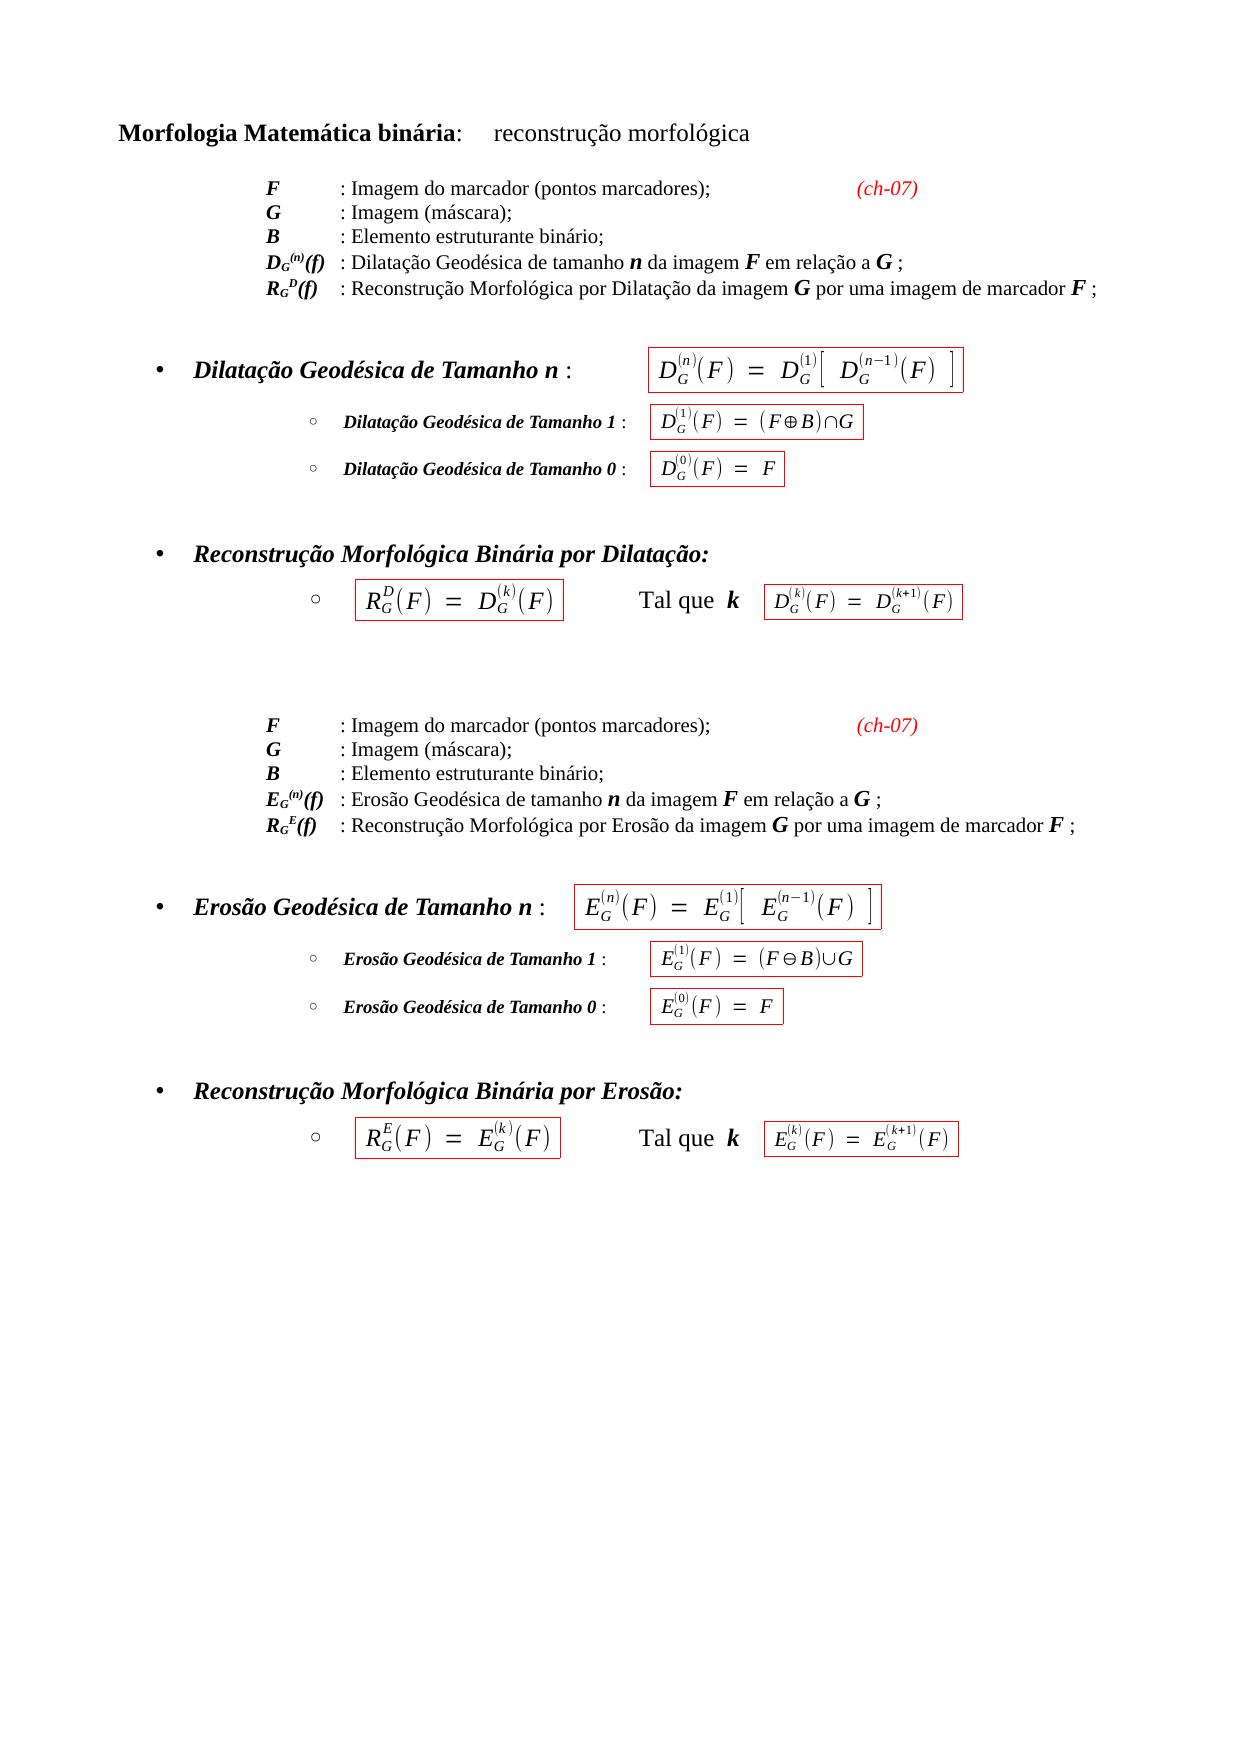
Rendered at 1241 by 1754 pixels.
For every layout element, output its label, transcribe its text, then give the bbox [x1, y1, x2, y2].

text RGE(f) : Reconstrução Morfológica por Erosão da imagem G por uma imagem de marcador F ; [266, 811, 1122, 838]
text F : Imagem do marcador (pontos marcadores); (ch-07) [266, 713, 1122, 737]
list Erosão Geodésica de Tamanho 0 : [784, 988, 1122, 1024]
list Dilatação Geodésica de Tamanho 1 : [864, 404, 1122, 439]
list Erosão Geodésica de Tamanho n : [882, 884, 1122, 929]
list Dilatação Geodésica de Tamanho n : [649, 348, 963, 392]
list Dilatação Geodésica de Tamanho 1 : [651, 405, 863, 439]
text F : Imagem do marcador (pontos marcadores); (ch-07) [266, 176, 1122, 200]
list Tal que k [356, 1118, 560, 1158]
list Erosão Geodésica de Tamanho 1 : [306, 941, 650, 976]
text G : Imagem (máscara); [266, 200, 1122, 224]
list Tal que k [306, 1117, 355, 1158]
list Tal que k [356, 580, 563, 620]
list Dilatação Geodésica de Tamanho 0 : [785, 451, 1122, 486]
list Dilatação Geodésica de Tamanho n : [964, 347, 1122, 392]
list Dilatação Geodésica de Tamanho 0 : [651, 452, 784, 486]
list Dilatação Geodésica de Tamanho 0 : [306, 451, 650, 486]
list Erosão Geodésica de Tamanho 0 : [651, 989, 783, 1024]
list Erosão Geodésica de Tamanho 1 : [863, 941, 1122, 976]
text DG(n)(f) : Dilatação Geodésica de tamanho n da imagem F em relação a G ; [266, 248, 1122, 274]
text G : Imagem (máscara); [266, 737, 1122, 761]
text Morfologia Matemática binária: reconstrução morfológica [118, 118, 1122, 147]
list Erosão Geodésica de Tamanho 0 : [306, 988, 650, 1024]
list Reconstrução Morfológica Binária por Erosão: [156, 1076, 1122, 1105]
list Dilatação Geodésica de Tamanho 1 : [306, 404, 650, 439]
list Dilatação Geodésica de Tamanho n : [156, 347, 648, 392]
list Erosão Geodésica de Tamanho n : [156, 884, 574, 929]
list Tal que k [561, 1117, 1122, 1158]
list Tal que k [306, 579, 355, 621]
list Tal que k [564, 579, 1122, 621]
list Reconstrução Morfológica Binária por Dilatação: [156, 539, 1122, 567]
list Erosão Geodésica de Tamanho 1 : [651, 942, 862, 976]
text RGD(f) : Reconstrução Morfológica por Dilatação da imagem G por uma imagem de marcador F ; [266, 274, 1122, 301]
text B : Elemento estruturante binário; [266, 224, 1122, 248]
text B : Elemento estruturante binário; [266, 761, 1122, 785]
list Erosão Geodésica de Tamanho n : [575, 885, 881, 929]
text EG(n)(f) : Erosão Geodésica de tamanho n da imagem F em relação a G ; [266, 785, 1122, 811]
